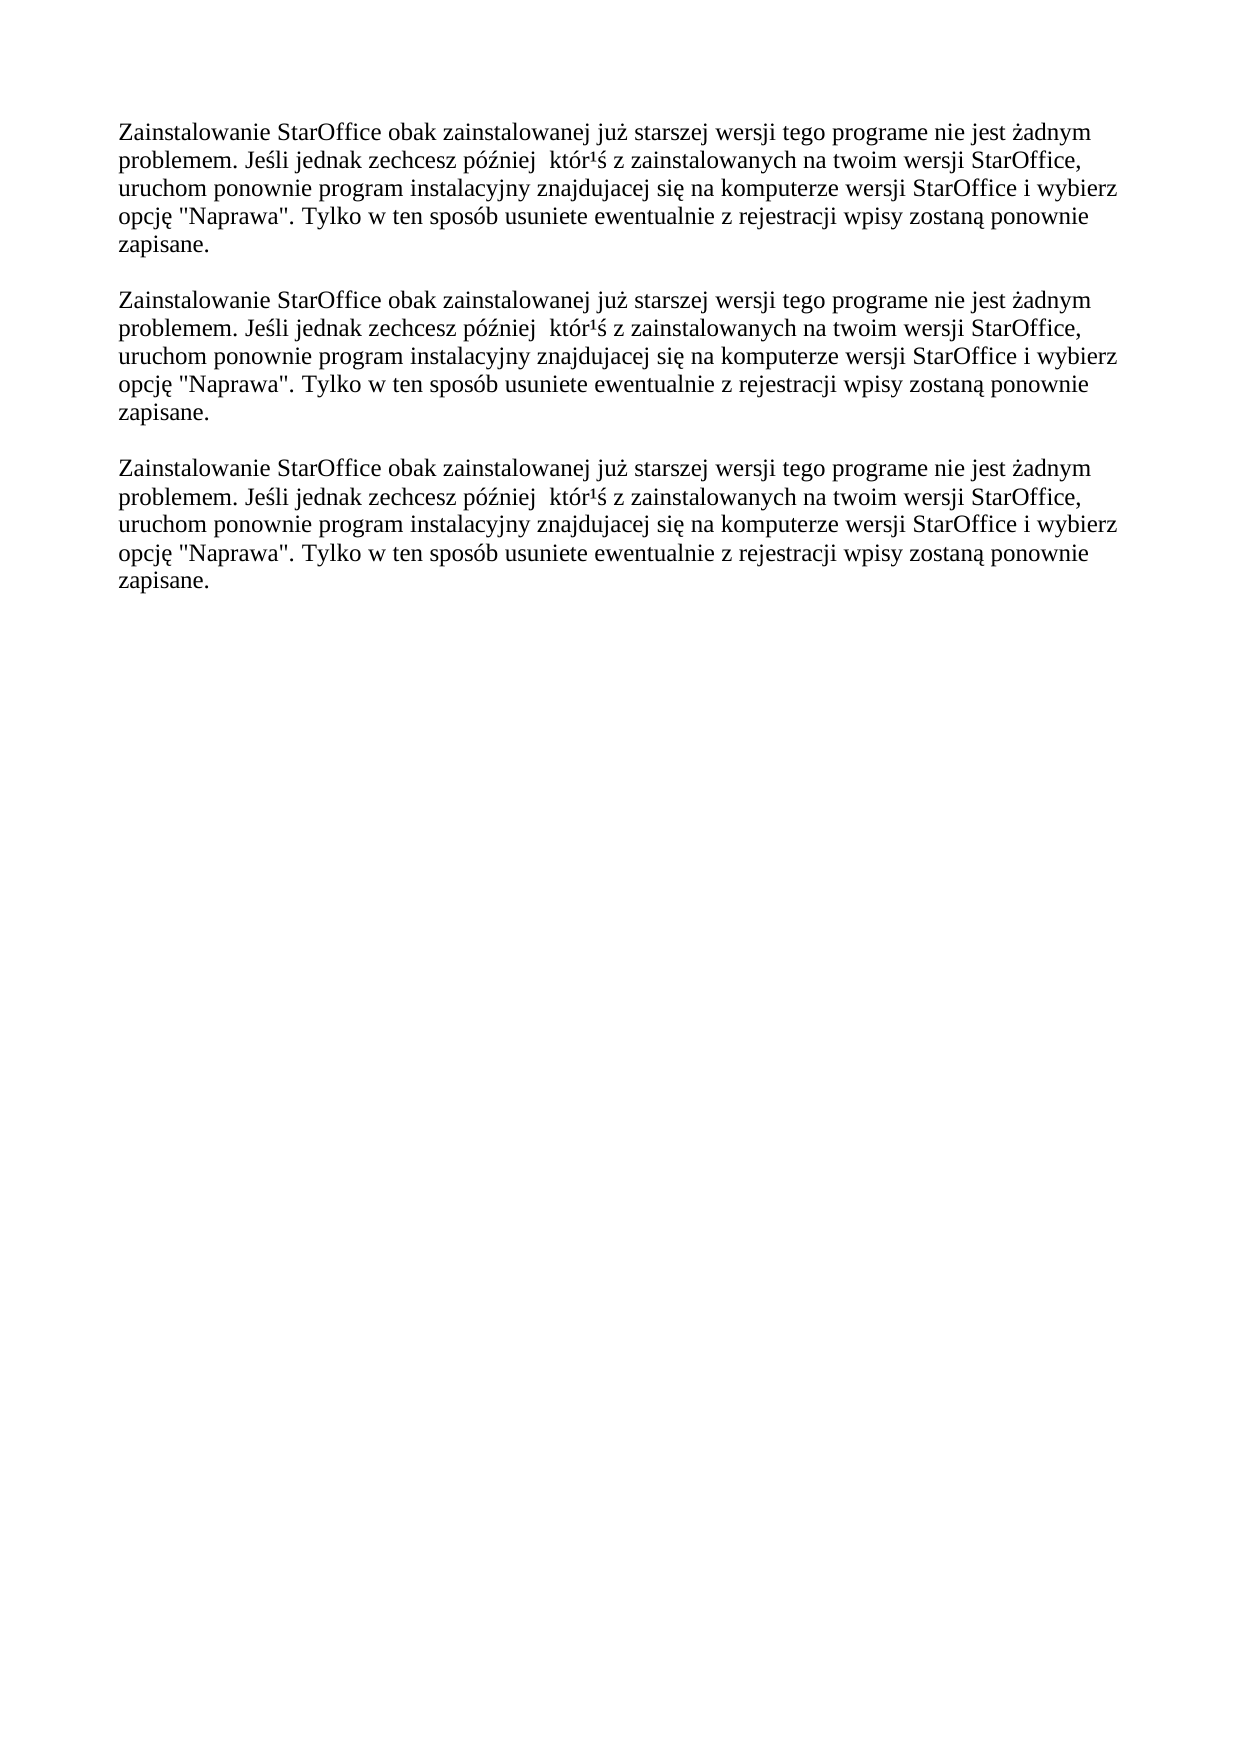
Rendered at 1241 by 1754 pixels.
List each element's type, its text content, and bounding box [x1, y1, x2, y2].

text Zainstalowanie StarOffice obak zainstalowanej już starszej wersji tego programe nie jest żadnym problemem. Jeśli jednak zechcesz później któr¹ś z zainstalowanych na twoim wersji StarOffice, uruchom ponownie program instalacyjny znajdujacej się na komputerze wersji StarOffice i wybierz opcję "Naprawa". Tylko w ten sposób usuniete ewentualnie z rejestracji wpisy zostaną ponownie zapisane. [118, 454, 1122, 594]
text Zainstalowanie StarOffice obak zainstalowanej już starszej wersji tego programe nie jest żadnym problemem. Jeśli jednak zechcesz później któr¹ś z zainstalowanych na twoim wersji StarOffice, uruchom ponownie program instalacyjny znajdujacej się na komputerze wersji StarOffice i wybierz opcję "Naprawa". Tylko w ten sposób usuniete ewentualnie z rejestracji wpisy zostaną ponownie zapisane. [118, 118, 1122, 258]
text Zainstalowanie StarOffice obak zainstalowanej już starszej wersji tego programe nie jest żadnym problemem. Jeśli jednak zechcesz później któr¹ś z zainstalowanych na twoim wersji StarOffice, uruchom ponownie program instalacyjny znajdujacej się na komputerze wersji StarOffice i wybierz opcję "Naprawa". Tylko w ten sposób usuniete ewentualnie z rejestracji wpisy zostaną ponownie zapisane. [118, 286, 1122, 426]
